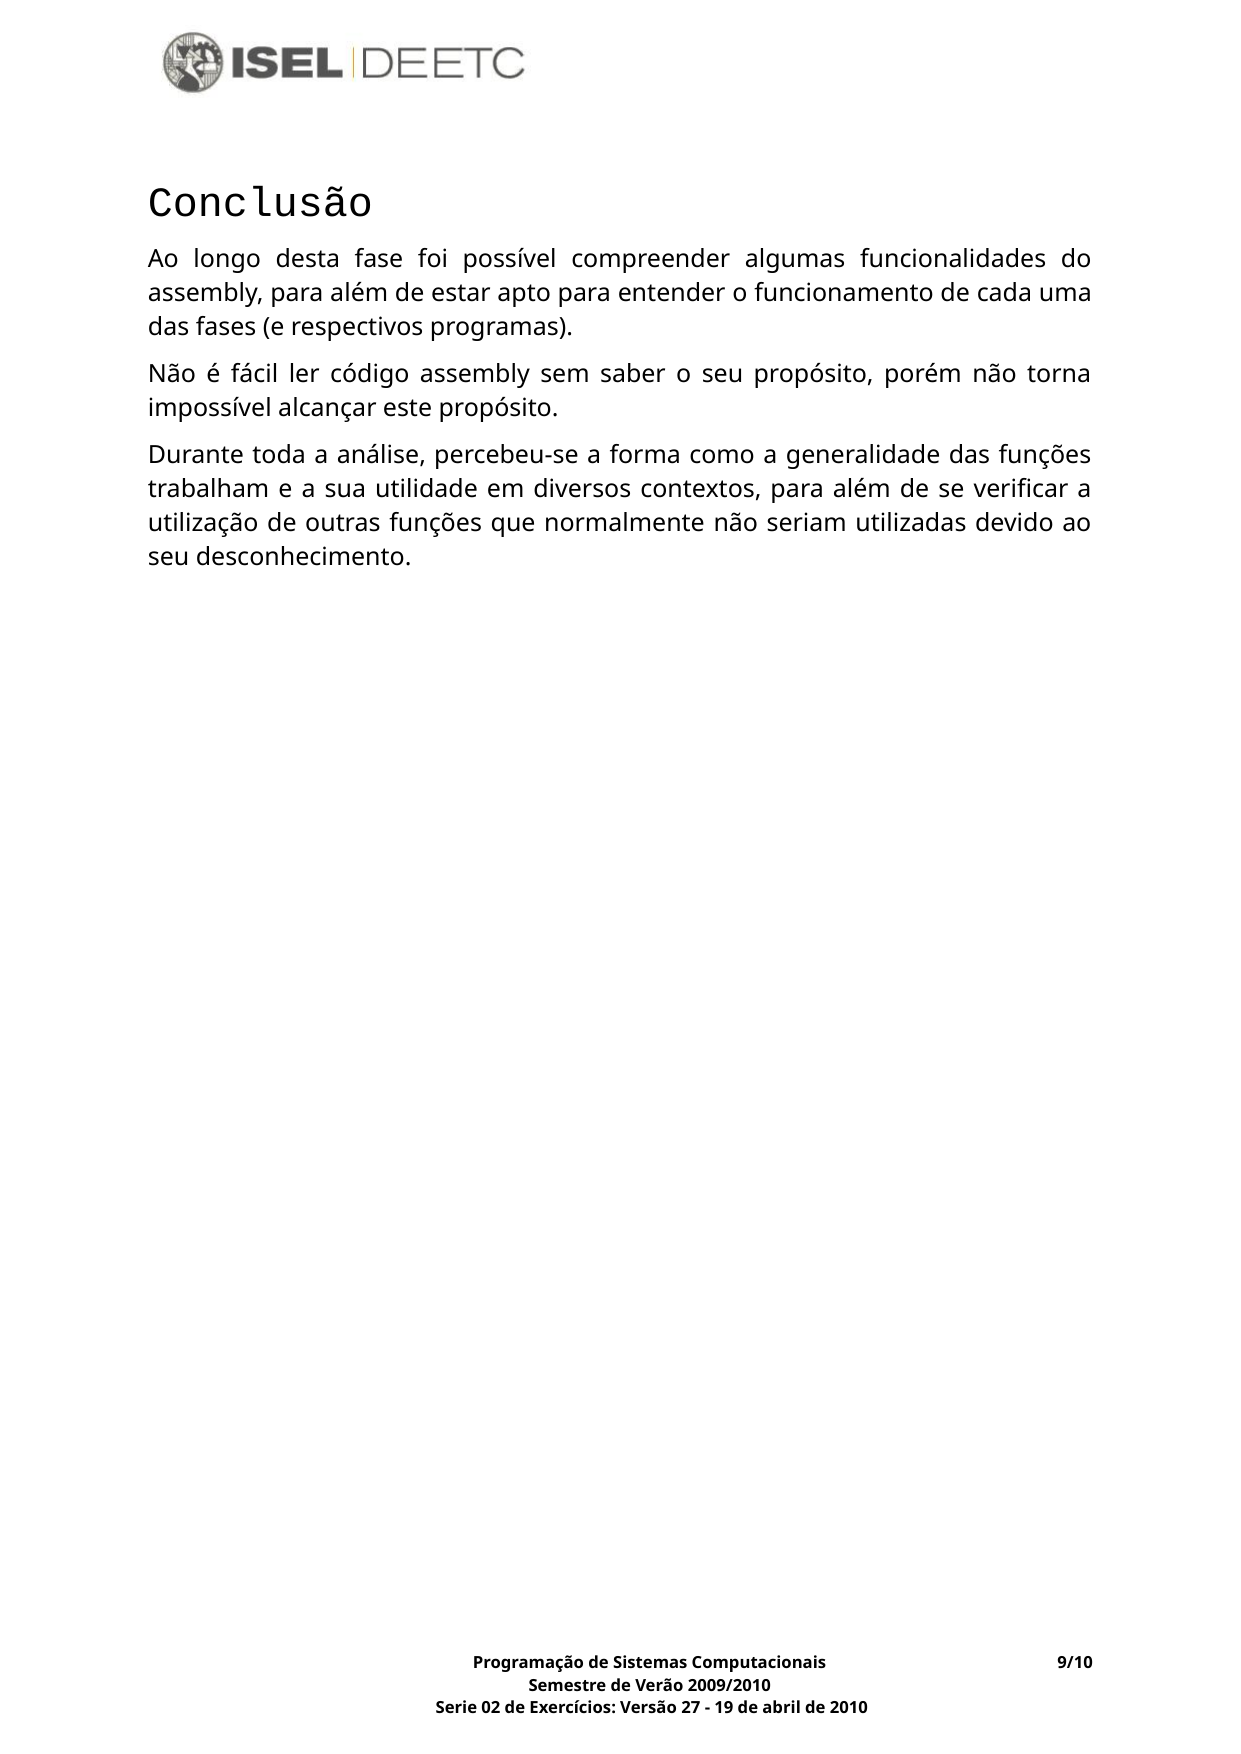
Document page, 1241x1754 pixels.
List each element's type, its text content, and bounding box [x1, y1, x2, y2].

text Não é fácil ler código assembly sem saber o seu propósito, porém não torna impossível alcançar este propósito. [148, 356, 1093, 424]
text Durante toda a análise, percebeu-se a forma como a generalidade das funções trabalham e a sua utilidade em diversos contextos, para além de se verificar a utilização de outras funções que normalmente não seriam utilizadas devido ao seu desconhecimento. [148, 436, 1093, 572]
subtitle Conclusão [148, 181, 1093, 228]
picture [153, 17, 555, 118]
text Ao longo desta fase foi possível compreender algumas funcionalidades do assembly, para além de estar apto para entender o funcionamento de cada uma das fases (e respectivos programas). [148, 241, 1093, 343]
